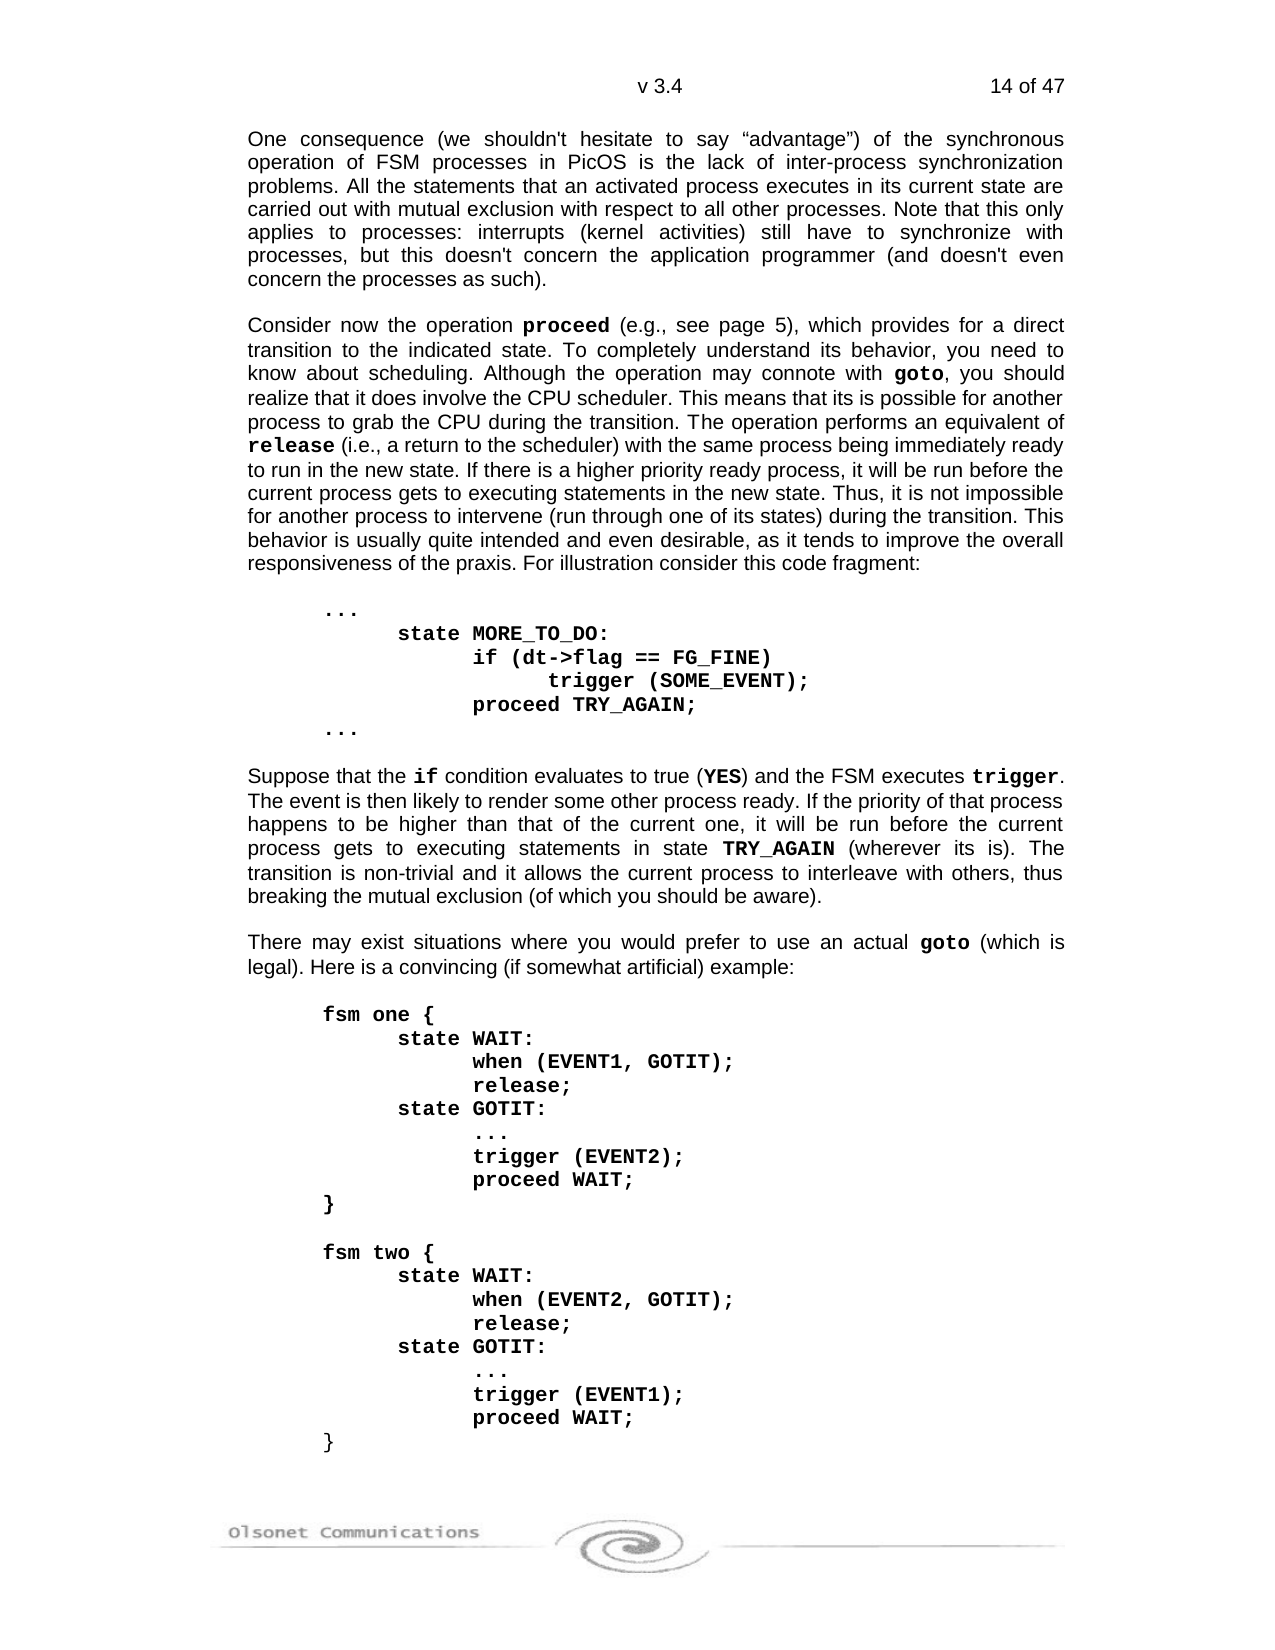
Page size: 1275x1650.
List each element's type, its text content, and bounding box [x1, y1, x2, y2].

text release; [247, 1075, 1065, 1098]
text Suppose that the if condition evaluates to true (YES) and the FSM executes trigger. The event is then likely to render some other process ready. If the priority of that process happens to be higher than that of the current one, it will be run before the current process gets to executing statements in state TRY_AGAIN (wherever its is). The transition is non-trivial and it allows the current process to interleave with others, thus breaking the mutual exclusion (of which you should be aware). [247, 764, 1065, 908]
text state WAIT: [247, 1265, 1065, 1289]
text fsm one { [247, 1002, 1065, 1027]
text proceed WAIT; [247, 1407, 1065, 1431]
text proceed TRY_AGAIN; [247, 694, 1065, 718]
text fsm two { [247, 1240, 1065, 1265]
text ... [247, 1360, 1065, 1384]
text trigger (EVENT1); [247, 1384, 1065, 1407]
text state MORE_TO_DO: [247, 623, 1065, 647]
text trigger (EVENT2); [247, 1146, 1065, 1169]
text One consequence (we shouldn't hesitate to say “advantage”) of the synchronous operation of FSM processes in PicOS is the lack of inter-process synchronization problems. All the statements that an activated process executes in its current state are carried out with mutual exclusion with respect to all other processes. Note that this only applies to processes: interrupts (kernel activities) still have to synchronize with processes, but this doesn't concern the application programmer (and doesn't even concern the processes as such). [247, 128, 1065, 290]
text ... [247, 598, 1065, 623]
text } [247, 1431, 1065, 1454]
text ... [247, 1122, 1065, 1146]
text when (EVENT2, GOTIT); [247, 1289, 1065, 1313]
text There may exist situations where you would prefer to use an actual goto (which is legal). Here is a convincing (if somewhat artificial) example: [247, 931, 1065, 979]
text when (EVENT1, GOTIT); [247, 1051, 1065, 1075]
picture [210, 1504, 1065, 1596]
text trigger (SOME_EVENT); [247, 670, 1065, 694]
text state GOTIT: [247, 1098, 1065, 1122]
text } [247, 1193, 1065, 1217]
text release; [247, 1313, 1065, 1336]
text state GOTIT: [247, 1336, 1065, 1360]
text ... [247, 718, 1065, 741]
text proceed WAIT; [247, 1169, 1065, 1193]
text if (dt->flag == FG_FINE) [247, 647, 1065, 670]
text Consider now the operation proceed (e.g., see page 5), which provides for a direct transition to the indicated state. To completely understand its behavior, you need to know about scheduling. Although the operation may connote with goto, you should realize that it does involve the CPU scheduler. This means that its is possible for another process to grab the CPU during the transition. The operation performs an equivalent of release (i.e., a return to the scheduler) with the same process being immediately ready to run in the new state. If there is a higher priority ready process, it will be run before the current process gets to executing statements in the new state. Thus, it is not impossible for another process to intervene (run through one of its states) during the transition. This behavior is usually quite intended and even desirable, as it tends to improve the overall responsiveness of the praxis. For illustration consider this code fragment: [247, 313, 1065, 575]
text state WAIT: [247, 1027, 1065, 1051]
